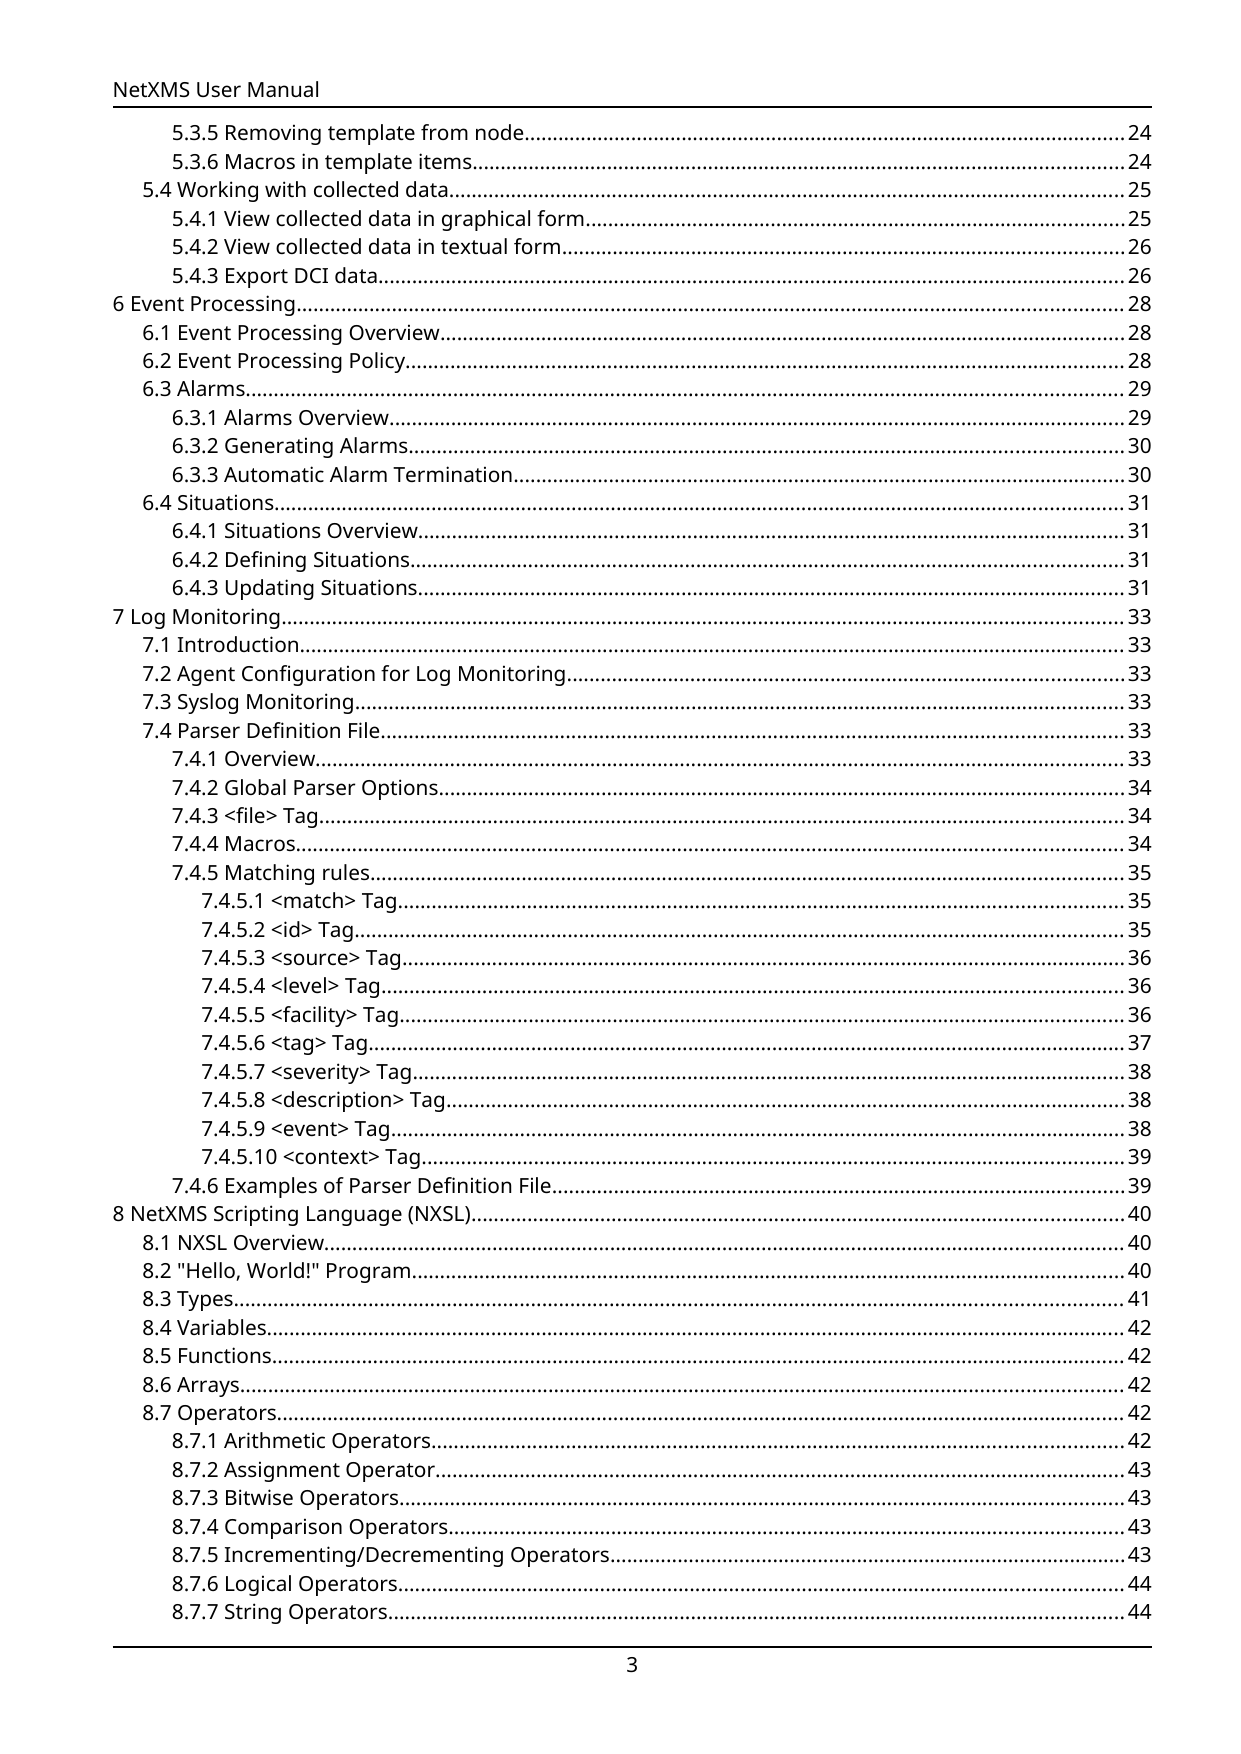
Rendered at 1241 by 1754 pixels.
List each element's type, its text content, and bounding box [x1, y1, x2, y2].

text 7.4.3 <file> Tag 34 [172, 801, 1152, 829]
text 6.3.3 Automatic Alarm Termination 30 [172, 460, 1152, 488]
text 8 NetXMS Scripting Language (NXSL) 40 [112, 1199, 1152, 1228]
text 6.3.2 Generating Alarms 30 [172, 431, 1152, 460]
text 5.4.2 View collected data in textual form 26 [172, 232, 1152, 261]
text 7.4.5.9 <event> Tag 38 [201, 1114, 1152, 1142]
text 6.4.2 Defining Situations 31 [172, 545, 1152, 573]
text 7.4.5.2 <id> Tag 35 [201, 915, 1152, 943]
text 7.4.5.4 <level> Tag 36 [201, 972, 1152, 1000]
text 6.2 Event Processing Policy 28 [142, 346, 1152, 374]
text 8.1 NXSL Overview 40 [142, 1228, 1152, 1256]
text 5.4.1 View collected data in graphical form 25 [172, 204, 1152, 232]
text 6.1 Event Processing Overview 28 [142, 318, 1152, 346]
text 7.4.4 Macros 34 [172, 829, 1152, 858]
text 8.7.1 Arithmetic Operators 42 [172, 1427, 1152, 1455]
text 7.4 Parser Definition File 33 [142, 716, 1152, 744]
text 5.4 Working with collected data 25 [142, 175, 1152, 204]
text 8.5 Functions 42 [142, 1341, 1152, 1370]
text 7.4.5.8 <description> Tag 38 [201, 1085, 1152, 1114]
text 8.7 Operators 42 [142, 1398, 1152, 1427]
text 8.7.7 String Operators 44 [172, 1597, 1152, 1626]
text 7.1 Introduction 33 [142, 630, 1152, 659]
text 8.4 Variables 42 [142, 1313, 1152, 1341]
text 7.4.5.10 <context> Tag 39 [201, 1142, 1152, 1171]
text 6.4.3 Updating Situations 31 [172, 573, 1152, 602]
text 7.4.2 Global Parser Options 34 [172, 773, 1152, 801]
text 7.4.5.5 <facility> Tag 36 [201, 1000, 1152, 1028]
text 8.7.3 Bitwise Operators 43 [172, 1483, 1152, 1512]
text 6 Event Processing 28 [112, 289, 1152, 318]
text 7.4.1 Overview 33 [172, 744, 1152, 773]
text 8.2 "Hello, World!" Program 40 [142, 1256, 1152, 1284]
text 8.3 Types 41 [142, 1284, 1152, 1313]
text 8.7.4 Comparison Operators 43 [172, 1512, 1152, 1540]
text 7.4.5.6 <tag> Tag 37 [201, 1028, 1152, 1057]
text 5.3.5 Removing template from node 24 [172, 118, 1152, 147]
text 7.4.5 Matching rules 35 [172, 858, 1152, 886]
text 6.3 Alarms 29 [142, 374, 1152, 403]
text 7.4.5.3 <source> Tag 36 [201, 943, 1152, 972]
text 5.3.6 Macros in template items 24 [172, 147, 1152, 175]
text 7.3 Syslog Monitoring 33 [142, 687, 1152, 716]
text 8.6 Arrays 42 [142, 1370, 1152, 1398]
text 5.4.3 Export DCI data 26 [172, 261, 1152, 289]
text 8.7.2 Assignment Operator 43 [172, 1455, 1152, 1483]
text 6.4 Situations 31 [142, 488, 1152, 517]
text 7.4.5.1 <match> Tag 35 [201, 886, 1152, 915]
text 8.7.5 Incrementing/Decrementing Operators 43 [172, 1540, 1152, 1569]
text 6.3.1 Alarms Overview 29 [172, 403, 1152, 431]
text 8.7.6 Logical Operators 44 [172, 1569, 1152, 1597]
text 7.2 Agent Configuration for Log Monitoring 33 [142, 659, 1152, 687]
text 7 Log Monitoring 33 [112, 602, 1152, 630]
text 6.4.1 Situations Overview 31 [172, 517, 1152, 545]
text 7.4.6 Examples of Parser Definition File 39 [172, 1171, 1152, 1199]
text 7.4.5.7 <severity> Tag 38 [201, 1057, 1152, 1085]
